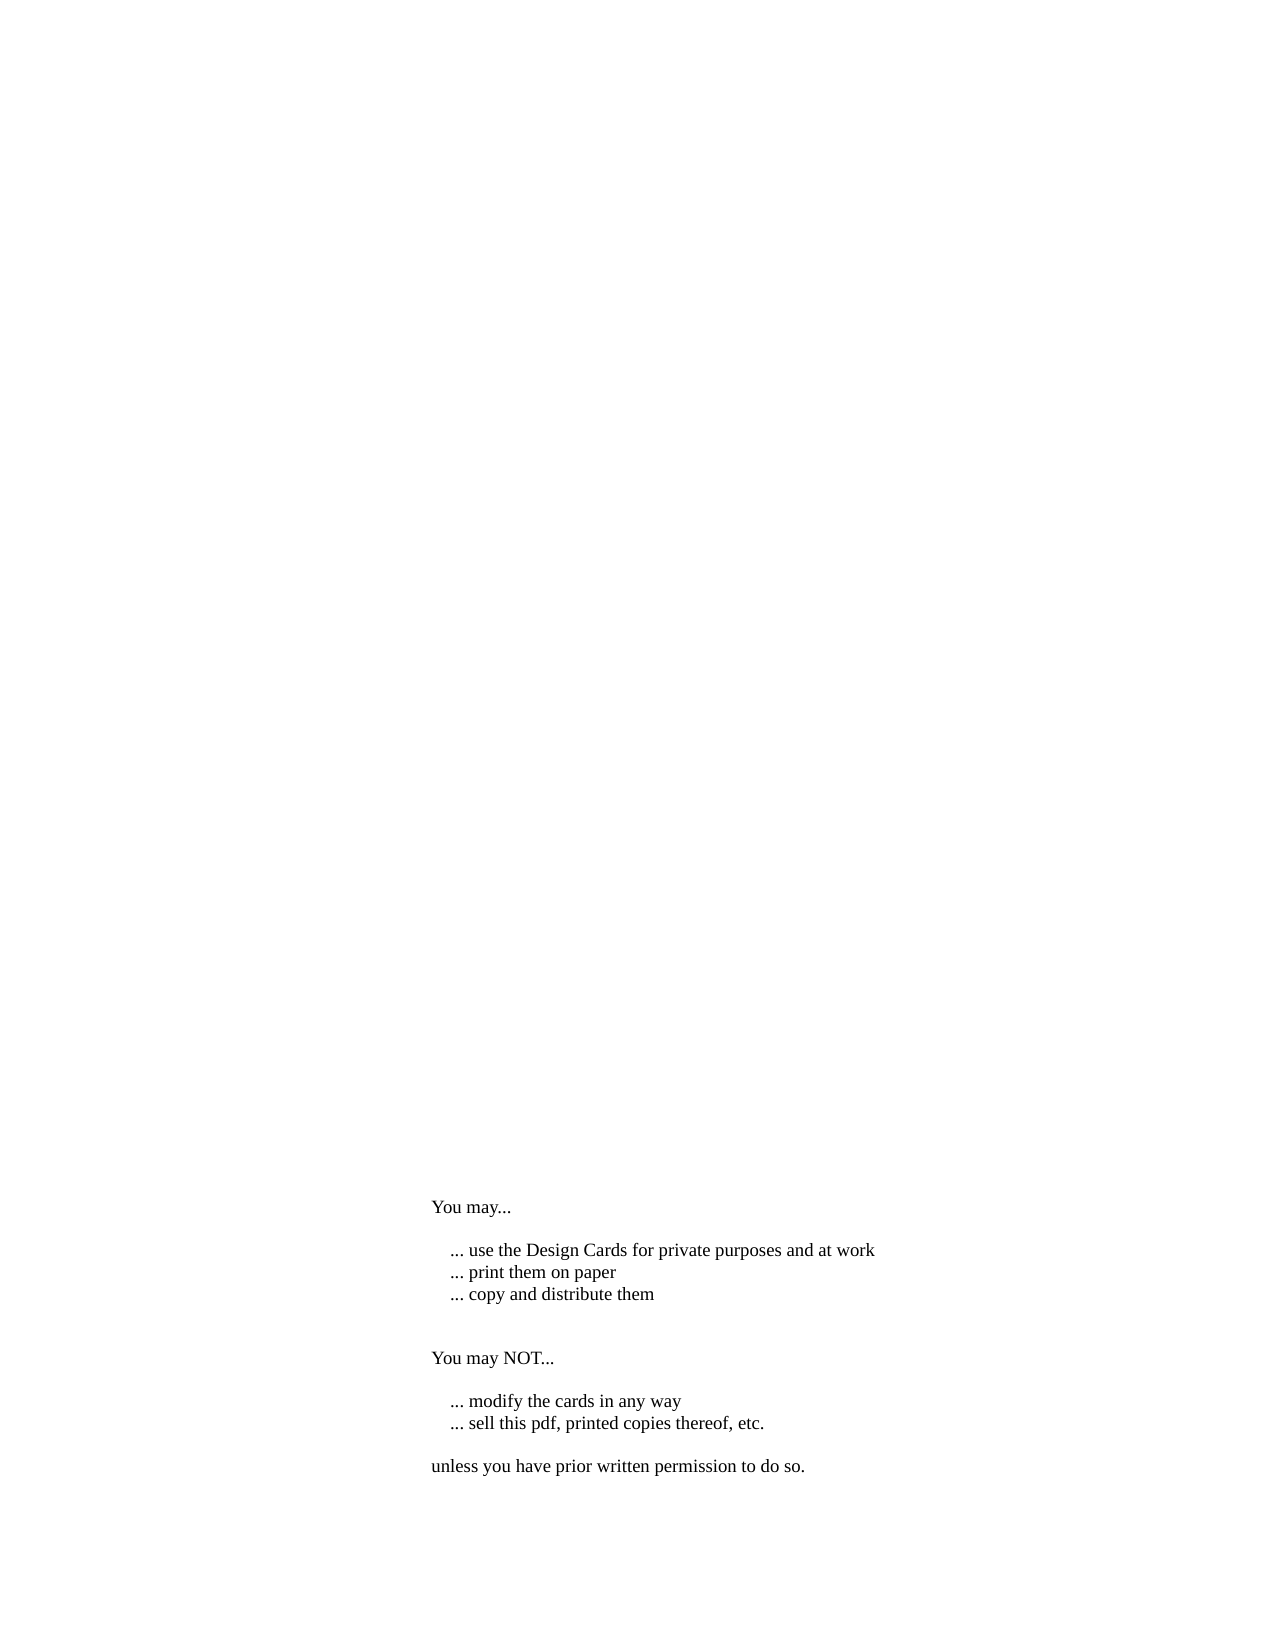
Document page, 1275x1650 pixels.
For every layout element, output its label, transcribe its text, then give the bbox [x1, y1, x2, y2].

text unless you have prior written permission to do so. [431, 1455, 1157, 1477]
text ... copy and distribute them [431, 1282, 1157, 1304]
text ... print them on paper [431, 1261, 1157, 1282]
text You may... [431, 1196, 1157, 1218]
text ... modify the cards in any way [431, 1390, 1157, 1412]
text ... use the Design Cards for private purposes and at work [431, 1239, 1157, 1261]
text You may NOT... [431, 1347, 1157, 1369]
text ... sell this pdf, printed copies thereof, etc. [431, 1412, 1157, 1433]
